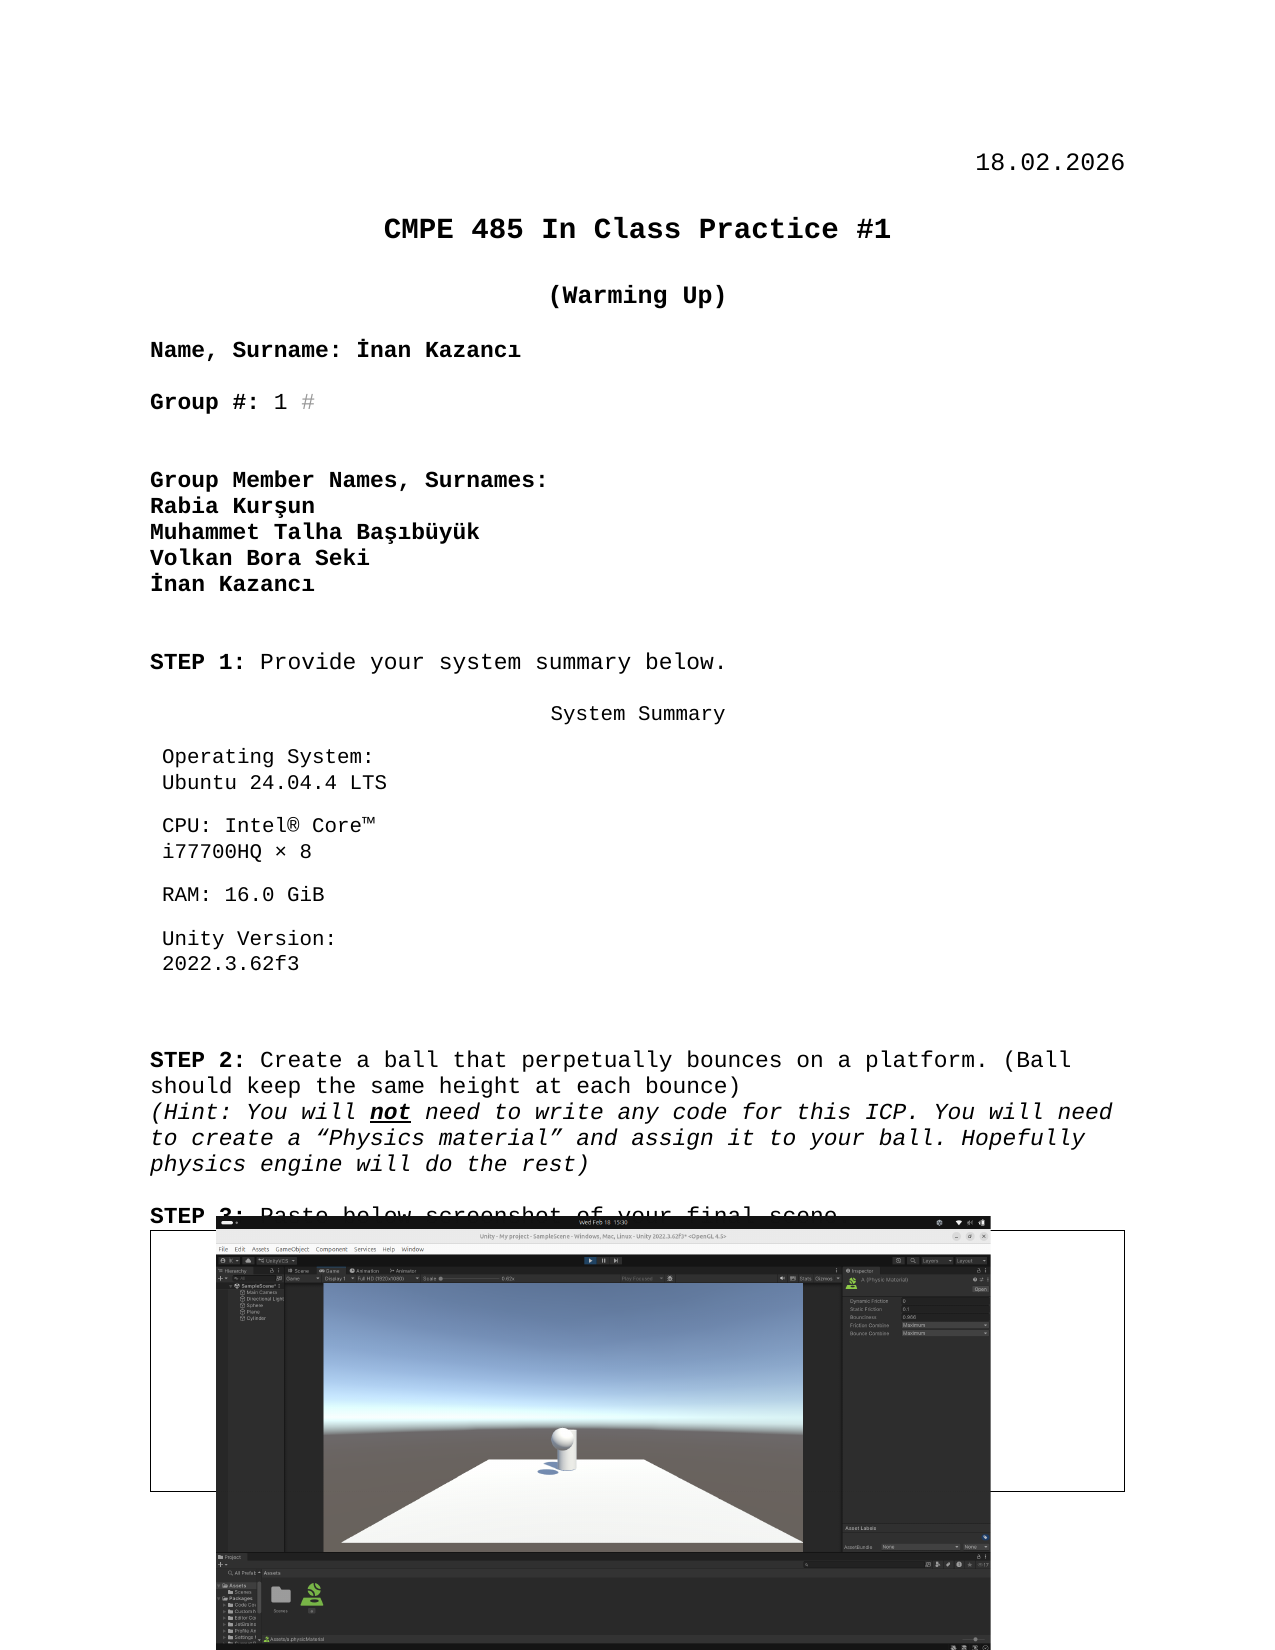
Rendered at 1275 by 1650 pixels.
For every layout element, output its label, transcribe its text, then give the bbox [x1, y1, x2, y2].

table_cell RAM: 16.0 GiB [151, 884, 449, 927]
table_cell CPU: Intel® Core™ i77700HQ × 8 [151, 815, 449, 883]
text STEP 1: Provide your system summary below. [150, 650, 1125, 676]
text Name, Surname: İnan Kazancı [150, 339, 1125, 365]
text İnan Kazancı [150, 572, 1125, 598]
table_cell [451, 746, 1124, 814]
table_cell [451, 928, 1124, 996]
text Group Member Names, Surnames: [150, 468, 1125, 494]
table_cell [451, 884, 1124, 927]
table_cell Operating System: Ubuntu 24.04.4 LTS [151, 746, 449, 814]
table_header [991, 1231, 1124, 1491]
table_header System Summary [151, 703, 1124, 745]
table_header [151, 1231, 216, 1491]
text 18.02.2026 [150, 150, 1125, 178]
text (Hint: You will not need to write any code for this ICP. You will need to create a “Physics material” and assign it to your ball. Hopefully physics engine will do the rest) [150, 1100, 1125, 1178]
text CMPE 485 In Class Practice #1 [150, 214, 1125, 247]
table_cell [451, 815, 1124, 883]
table_cell Unity Version: 2022.3.62f3 [151, 928, 449, 996]
text STEP 3: Paste below screenshot of your final scene. [150, 1204, 1125, 1230]
text STEP 2: Create a ball that perpetually bounces on a platform. (Ball should keep the same height at each bounce) [150, 1048, 1125, 1100]
text Volkan Bora Seki [150, 546, 1125, 572]
text (Warming Up) [150, 282, 1125, 311]
picture [216, 1216, 991, 1650]
text Muhammet Talha Başıbüyük [150, 520, 1125, 546]
text Rabia Kurşun [150, 494, 1125, 520]
text Group #: 1 # [150, 391, 1125, 417]
